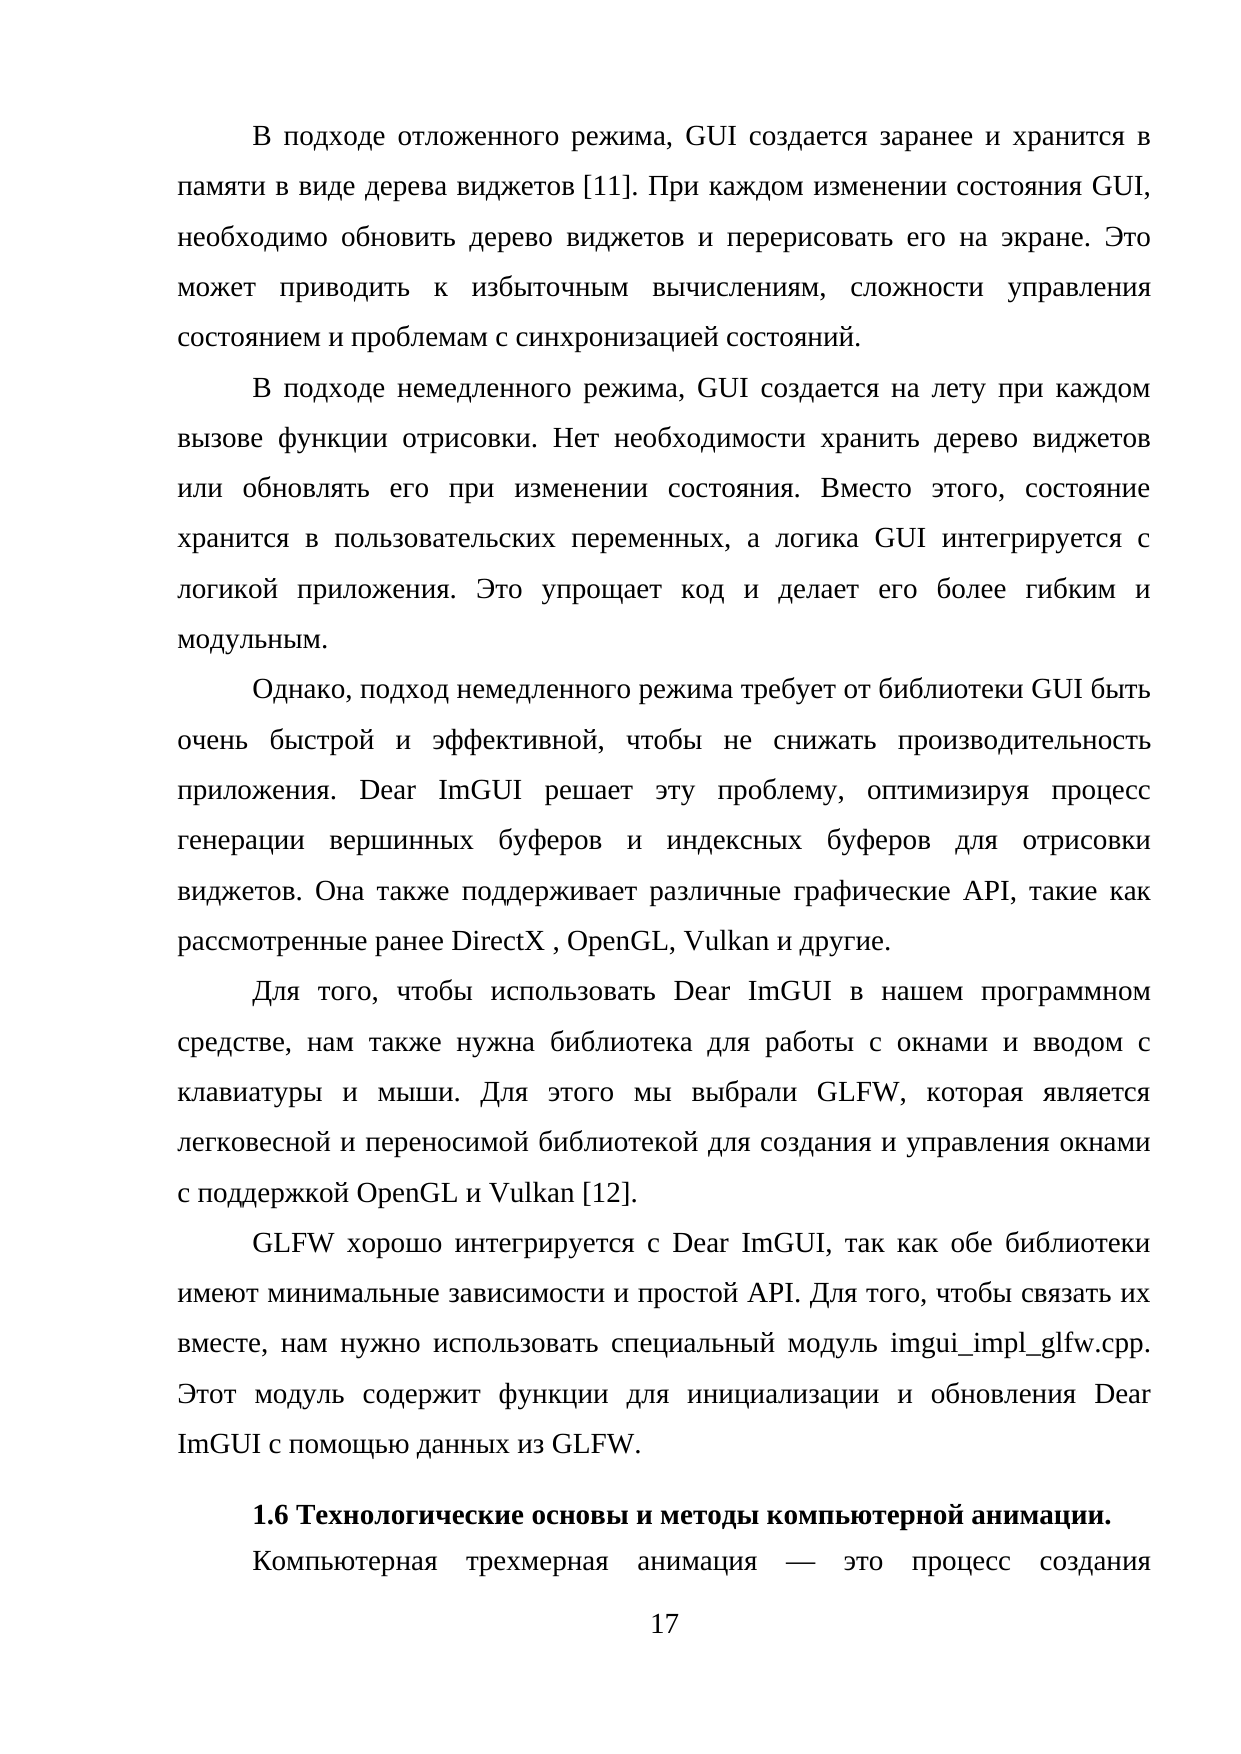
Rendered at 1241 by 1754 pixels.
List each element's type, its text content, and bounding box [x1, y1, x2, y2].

subtitle Технологические основы и методы компьютерной анимации. [177, 1497, 1152, 1531]
text В подходе немедленного режима, GUI создается на лету при каждом вызове функции отрисовки. Нет необходимости хранить дерево виджетов или обновлять его при изменении состояния. Вместо этого, состояние хранится в пользовательских переменных, а логика GUI интегрируется с логикой приложения. Это упрощает код и делает его более гибким и модульным. [177, 370, 1152, 655]
text GLFW хорошо интегрируется с Dear ImGUI, так как обе библиотеки имеют минимальные зависимости и простой API. Для того, чтобы связать их вместе, нам нужно использовать специальный модуль imgui_impl_glfw.cpp. Этот модуль содержит функции для инициализации и обновления Dear ImGUI с помощью данных из GLFW. [177, 1225, 1152, 1460]
text Однако, подход немедленного режима требует от библиотеки GUI быть очень быстрой и эффективной, чтобы не снижать производительность приложения. Dear ImGUI решает эту проблему, оптимизируя процесс генерации вершинных буферов и индексных буферов для отрисовки виджетов. Она также поддерживает различные графические API, такие как рассмотренные ранее DirectX , OpenGL, Vulkan и другие. [177, 672, 1152, 957]
text Для того, чтобы использовать Dear ImGUI в нашем программном средстве, нам также нужна библиотека для работы с окнами и вводом с клавиатуры и мыши. Для этого мы выбрали GLFW, которая является легковесной и переносимой библиотекой для создания и управления окнами с поддержкой OpenGL и Vulkan [12]. [177, 973, 1152, 1208]
text Компьютерная трехмерная анимация — это процесс создания [177, 1543, 1152, 1577]
text В подходе отложенного режима, GUI создается заранее и хранится в памяти в виде дерева виджетов [11]. При каждом изменении состояния GUI, необходимо обновить дерево виджетов и перерисовать его на экране. Это может приводить к избыточным вычислениям, сложности управления состоянием и проблемам с синхронизацией состояний. [177, 118, 1152, 353]
